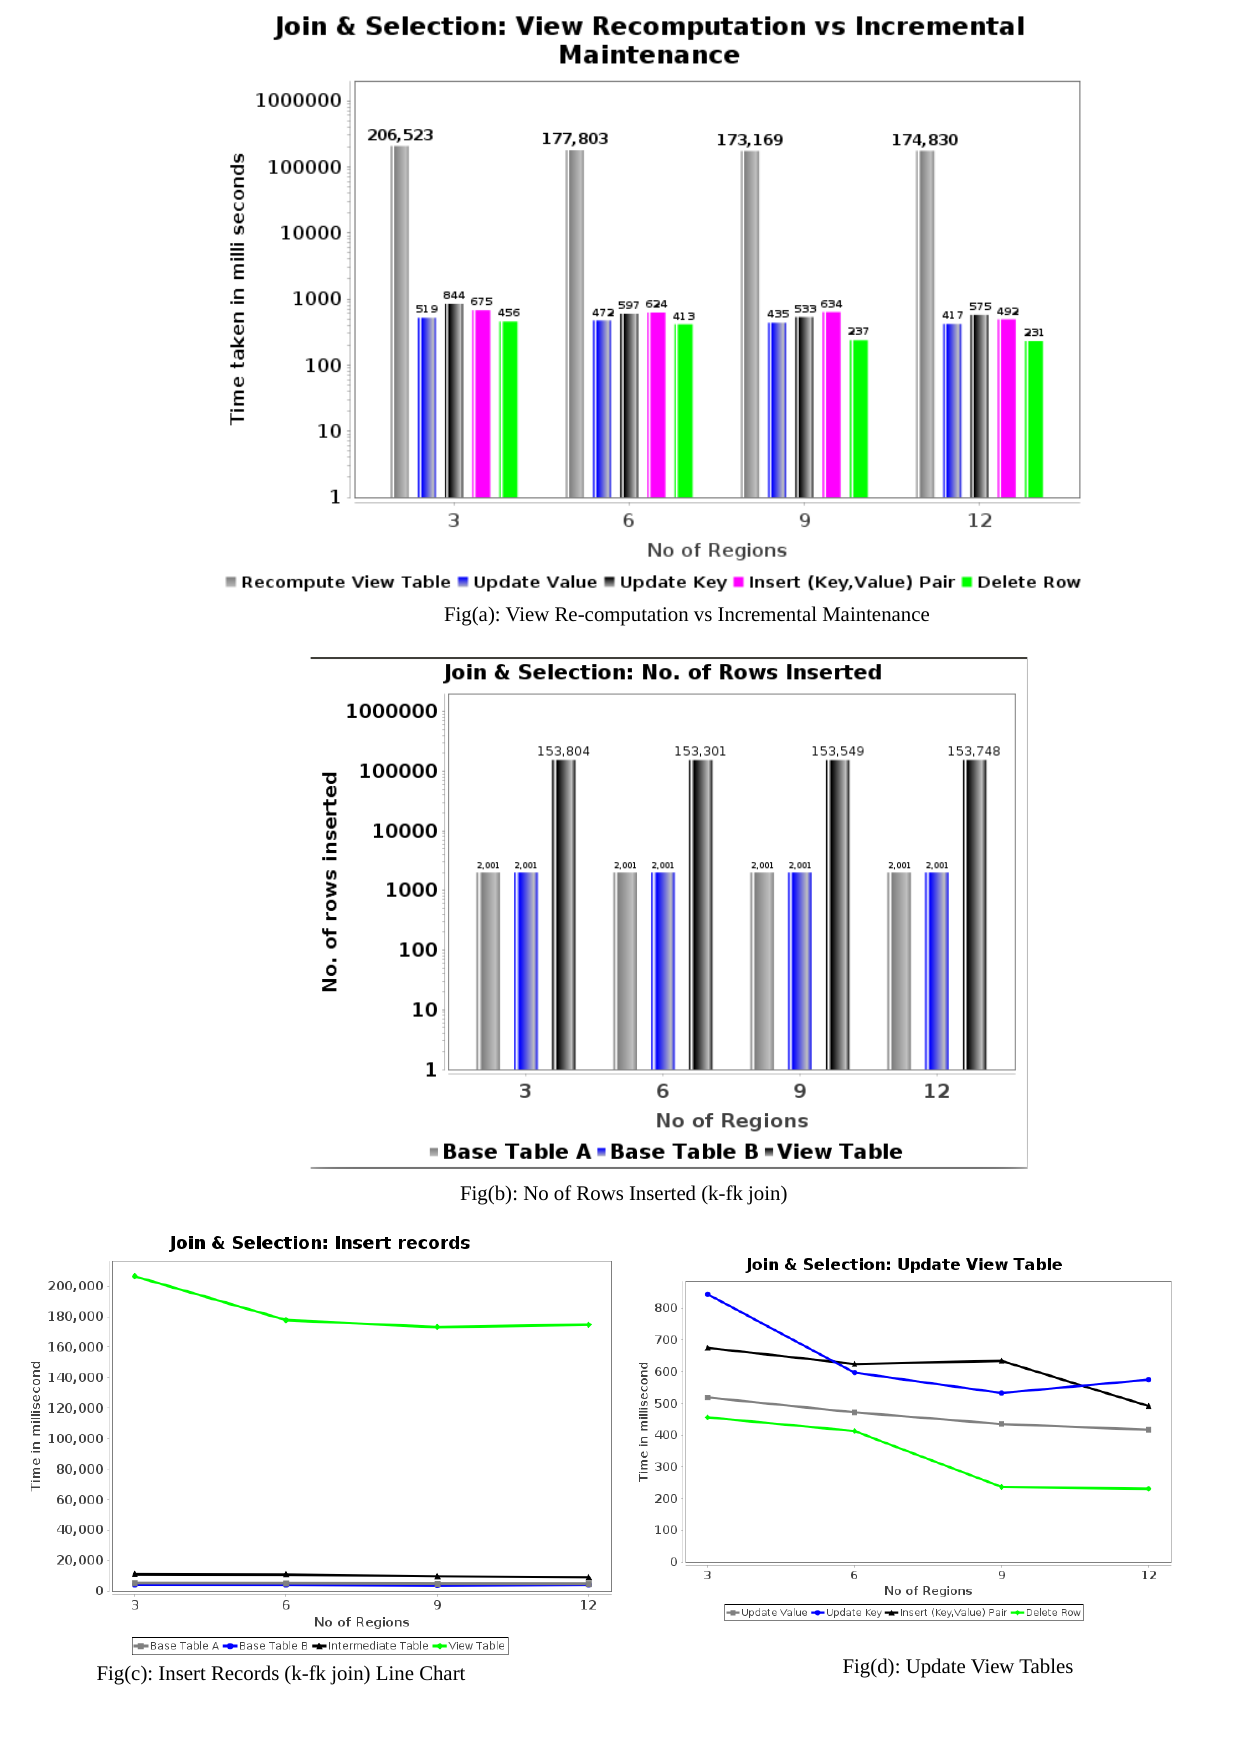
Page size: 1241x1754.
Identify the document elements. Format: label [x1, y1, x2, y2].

picture [630, 1255, 1178, 1621]
picture [20, 1233, 621, 1655]
picture [218, 14, 1093, 594]
picture [310, 657, 1028, 1169]
